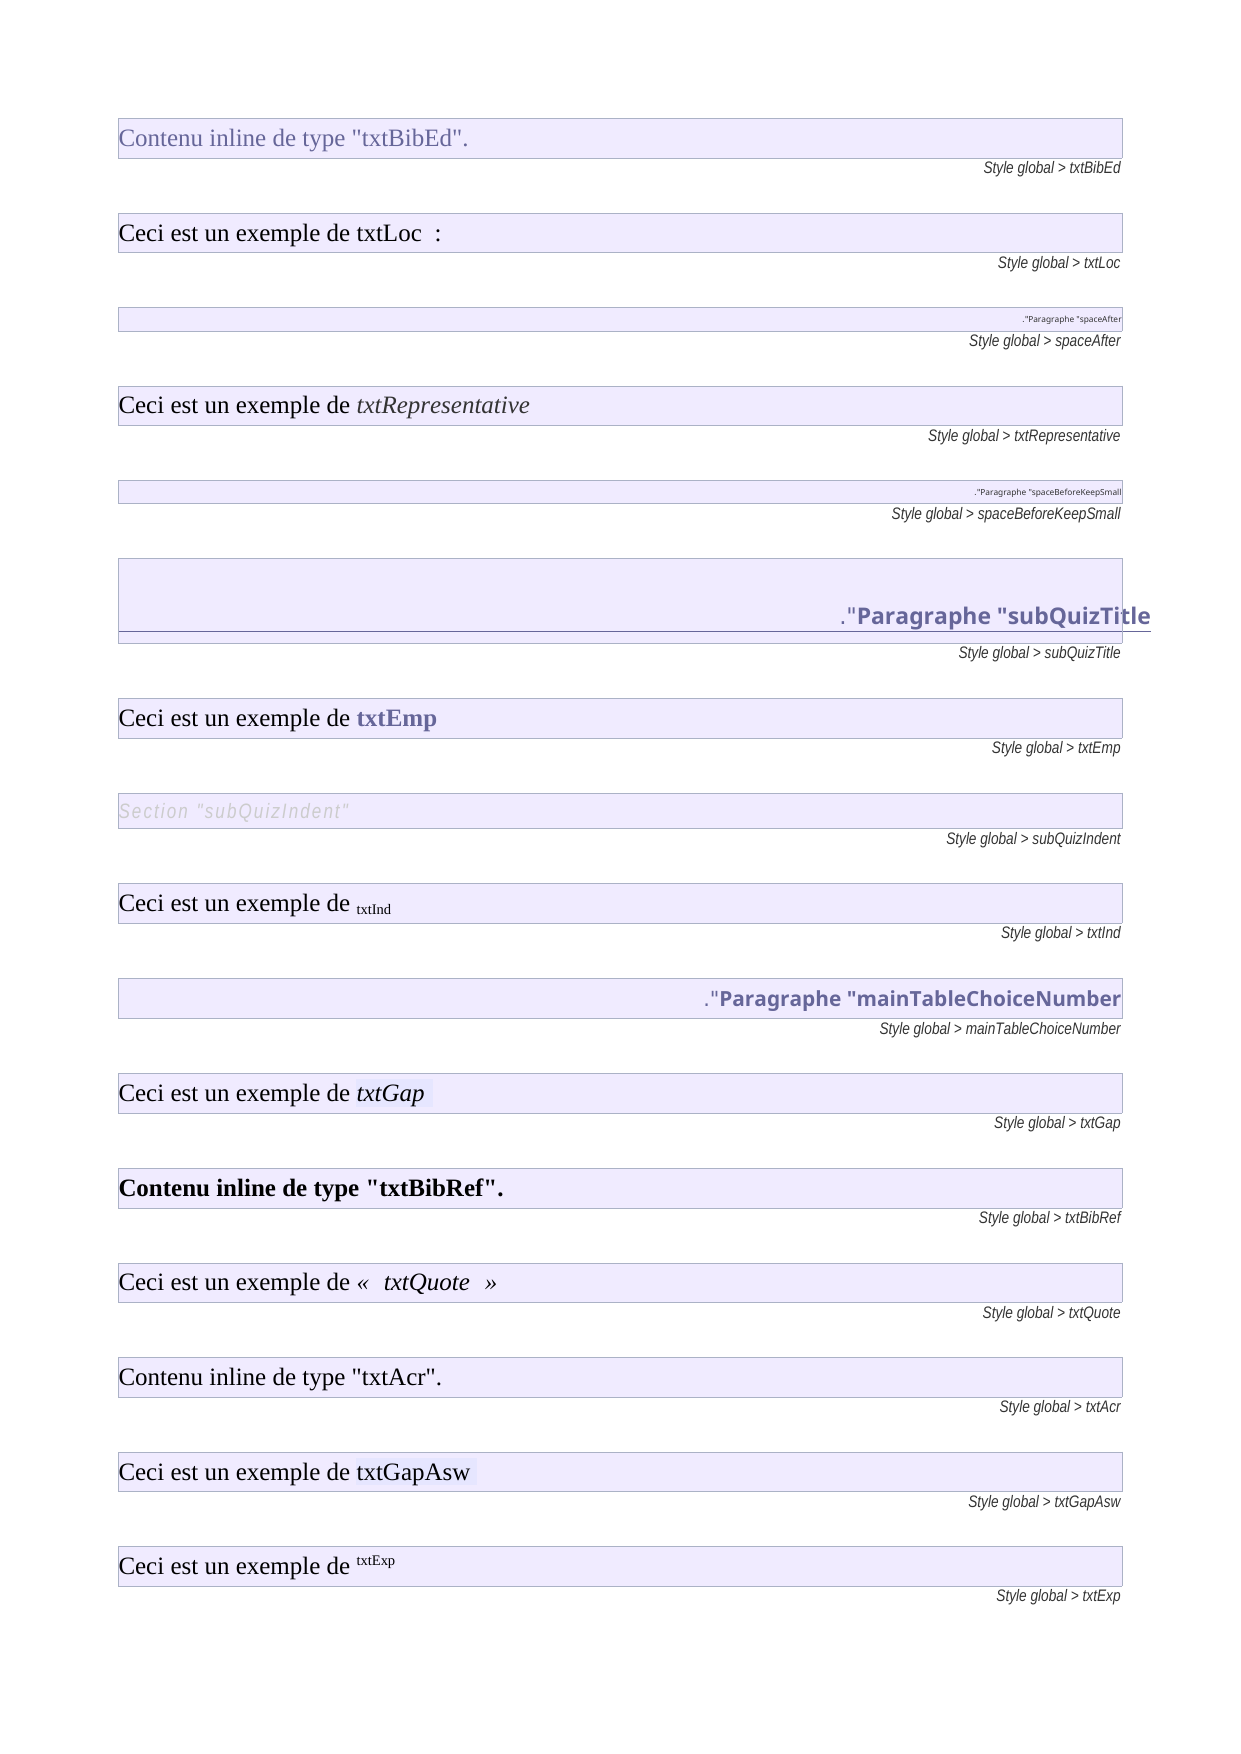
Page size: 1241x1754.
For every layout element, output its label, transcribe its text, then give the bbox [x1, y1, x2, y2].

table_header Paragraphe "spaceAfter". [119, 308, 1122, 331]
title Style global > txtEmp [118, 739, 1122, 757]
title Style global > subQuizTitle [118, 644, 1122, 662]
title Style global > txtRepresentative [118, 426, 1122, 445]
table_header Contenu inline de type "txtBibRef". [119, 1169, 1122, 1208]
title Style global > txtBibRef [118, 1209, 1122, 1227]
table_header Ceci est un exemple de txtGapAsw [119, 1453, 1122, 1491]
table_header Ceci est un exemple de txtRepresentative [119, 387, 1122, 425]
table_header Contenu inline de type "txtAcr". [119, 1358, 1122, 1397]
title Style global > txtGapAsw [118, 1492, 1122, 1511]
title Style global > spaceAfter [118, 332, 1122, 350]
table_header Ceci est un exemple de « txtQuote » [119, 1264, 1122, 1302]
table_header Paragraphe "subQuizTitle". [119, 559, 1122, 631]
title Style global > txtExp [118, 1587, 1122, 1605]
title Style global > spaceBeforeKeepSmall [118, 504, 1122, 523]
title Style global > subQuizIndent [118, 829, 1122, 848]
table_header Paragraphe "subQuizTitle". [119, 632, 1122, 643]
table_header Ceci est un exemple de txtExp [119, 1547, 1122, 1586]
table_header Ceci est un exemple de txtInd [119, 884, 1122, 923]
table_header Paragraphe "mainTableChoiceNumber". [119, 979, 1122, 1018]
table_header Ceci est un exemple de txtLoc : [119, 214, 1122, 252]
title Style global > txtBibEd [118, 159, 1122, 177]
title Style global > txtLoc [118, 253, 1122, 272]
table_header Paragraphe "spaceBeforeKeepSmall". [119, 481, 1122, 503]
title Style global > txtInd [118, 924, 1122, 942]
title Style global > mainTableChoiceNumber [118, 1019, 1122, 1038]
title Style global > txtGap [118, 1114, 1122, 1132]
table_header Ceci est un exemple de txtGap [119, 1074, 1122, 1113]
table_header Ceci est un exemple de txtEmp [119, 699, 1122, 738]
title Style global > txtQuote [118, 1303, 1122, 1322]
table_header Section "subQuizIndent" [119, 794, 1122, 828]
table_header Contenu inline de type "txtBibEd". [119, 119, 1122, 158]
title Style global > txtAcr [118, 1398, 1122, 1416]
